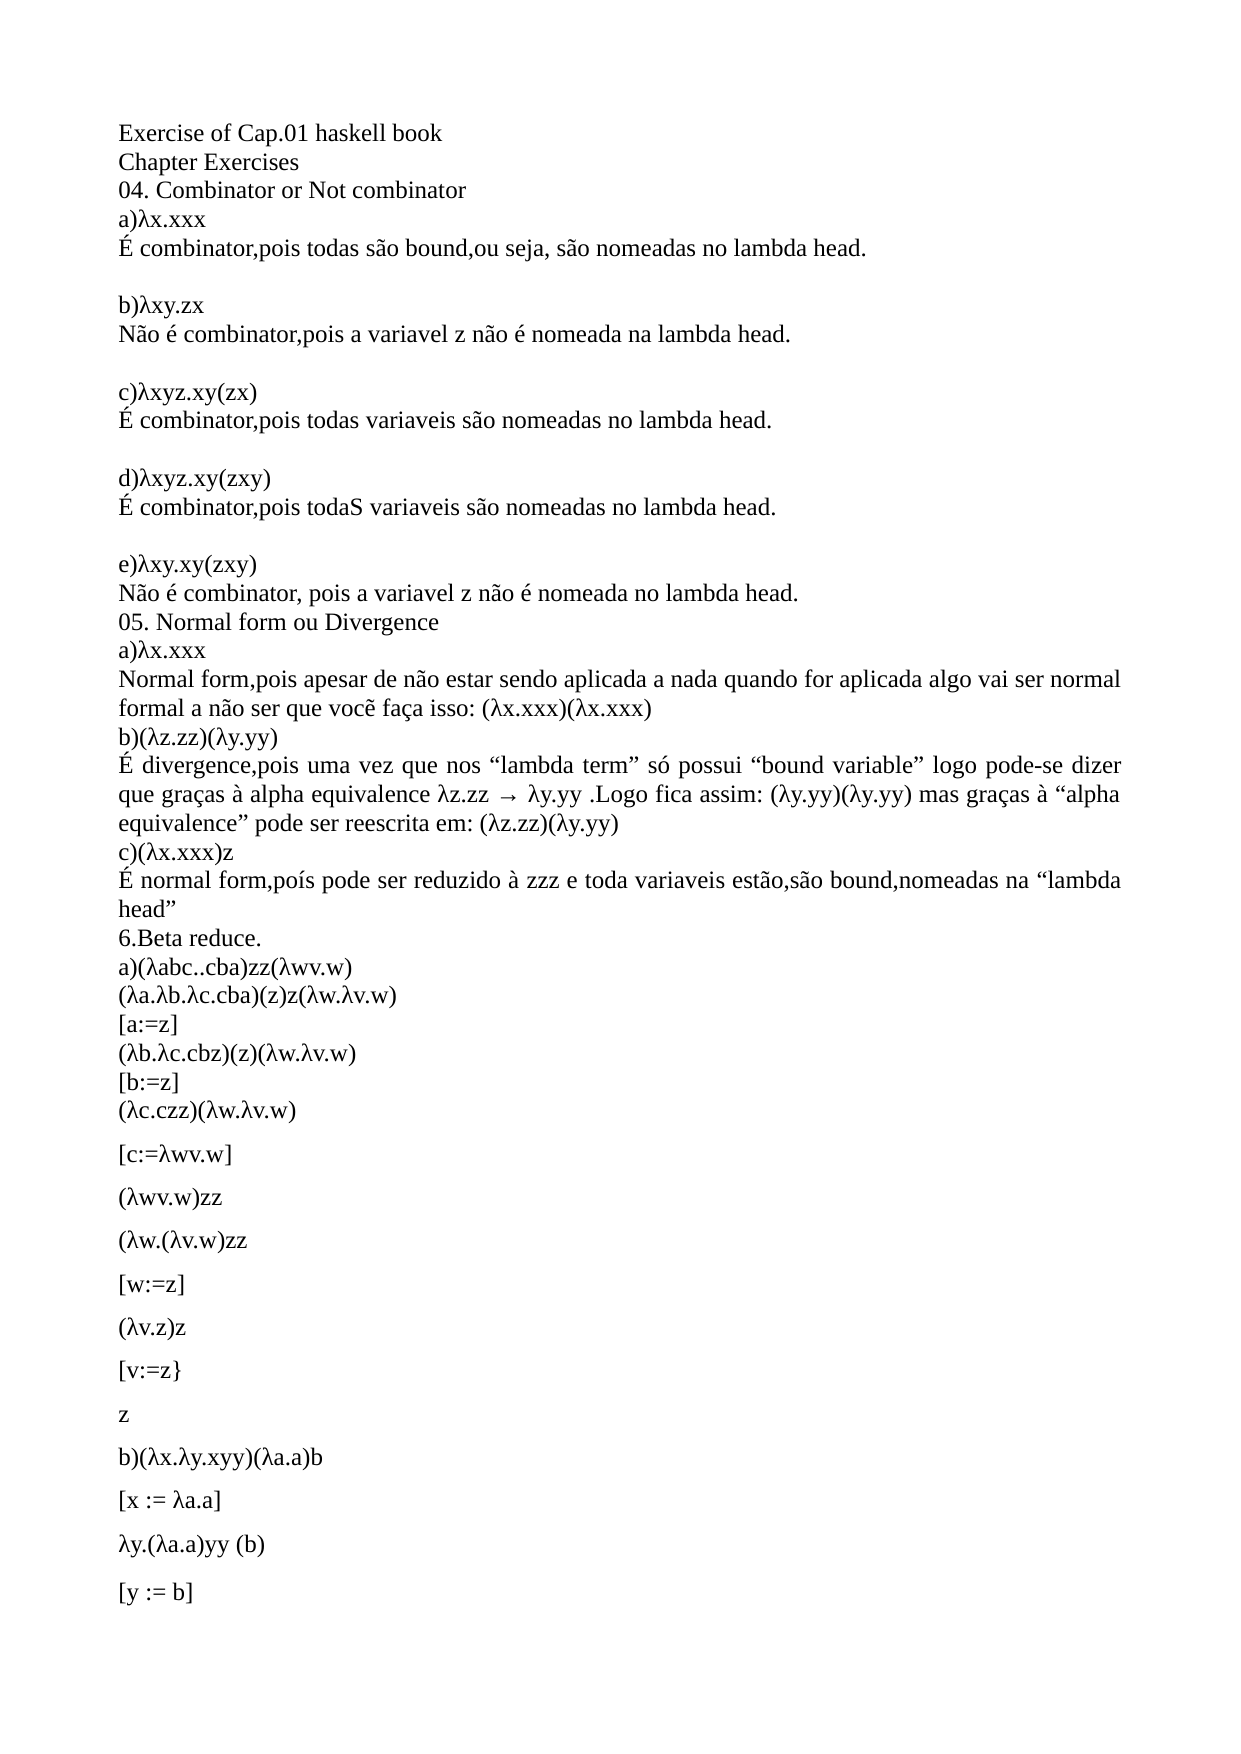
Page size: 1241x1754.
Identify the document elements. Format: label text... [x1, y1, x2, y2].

text É combinator,pois todas são bound,ou seja, são nomeadas no lambda head. [118, 233, 1122, 262]
text (λw.(λv.w)zz [118, 1226, 1122, 1254]
text (λc.czz)(λw.λv.w) [118, 1096, 1122, 1124]
text a)λx.xxx [118, 636, 1122, 664]
text [v:=z} [118, 1356, 1122, 1384]
text a)λx.xxx [118, 204, 1122, 233]
text É combinator,pois todas variaveis são nomeadas no lambda head. [118, 406, 1122, 434]
text (λa.λb.λc.cba)(z)z(λw.λv.w) [118, 981, 1122, 1009]
text b)λxy.zx [118, 291, 1122, 319]
text [w:=z] [118, 1269, 1122, 1298]
text z [118, 1399, 1122, 1428]
text c)(λx.xxx)z [118, 837, 1122, 866]
text Exercise of Cap.01 haskell book [118, 118, 1122, 147]
text É combinator,pois todaS variaveis são nomeadas no lambda head. [118, 492, 1122, 521]
text b)(λx.λy.xyy)(λa.a)b [118, 1442, 1122, 1471]
text [y := b] [118, 1577, 1122, 1605]
text [b:=z] [118, 1067, 1122, 1096]
text e)λxy.xy(zxy) [118, 549, 1122, 578]
text Chapter Exercises [118, 147, 1122, 176]
text λy.(λa.a)yy (b) [118, 1529, 1122, 1558]
text É divergence,pois uma vez que nos “lambda term” só possui “bound variable” logo pode-se dizer que graças à alpha equivalence λz.zz → λy.yy .Logo fica assim: (λy.yy)(λy.yy) mas graças à “alpha equivalence” pode ser reescrita em: (λz.zz)(λy.yy) [118, 751, 1122, 837]
text 04. Combinator or Not combinator [118, 176, 1122, 204]
text É normal form,poís pode ser reduzido à zzz e toda variaveis estão,são bound,nomeadas na “lambda head” [118, 866, 1122, 923]
text (λv.z)z [118, 1312, 1122, 1341]
text [x := λa.a] [118, 1486, 1122, 1514]
text c)λxyz.xy(zx) [118, 377, 1122, 406]
text [a:=z] [118, 1009, 1122, 1038]
text d)λxyz.xy(zxy) [118, 463, 1122, 492]
text 05. Normal form ou Divergence [118, 607, 1122, 636]
text (λb.λc.cbz)(z)(λw.λv.w) [118, 1038, 1122, 1067]
text a)(λabc..cba)zz(λwv.w) [118, 952, 1122, 981]
text [c:=λwv.w] [118, 1139, 1122, 1168]
text 6.Beta reduce. [118, 923, 1122, 952]
text (λwv.w)zz [118, 1182, 1122, 1211]
text Não é combinator,pois a variavel z não é nomeada na lambda head. [118, 319, 1122, 348]
text Normal form,pois apesar de não estar sendo aplicada a nada quando for aplicada algo vai ser normal formal a não ser que vocẽ faça isso: (λx.xxx)(λx.xxx) [118, 664, 1122, 722]
text Não é combinator, pois a variavel z não é nomeada no lambda head. [118, 578, 1122, 607]
text b)(λz.zz)(λy.yy) [118, 722, 1122, 751]
